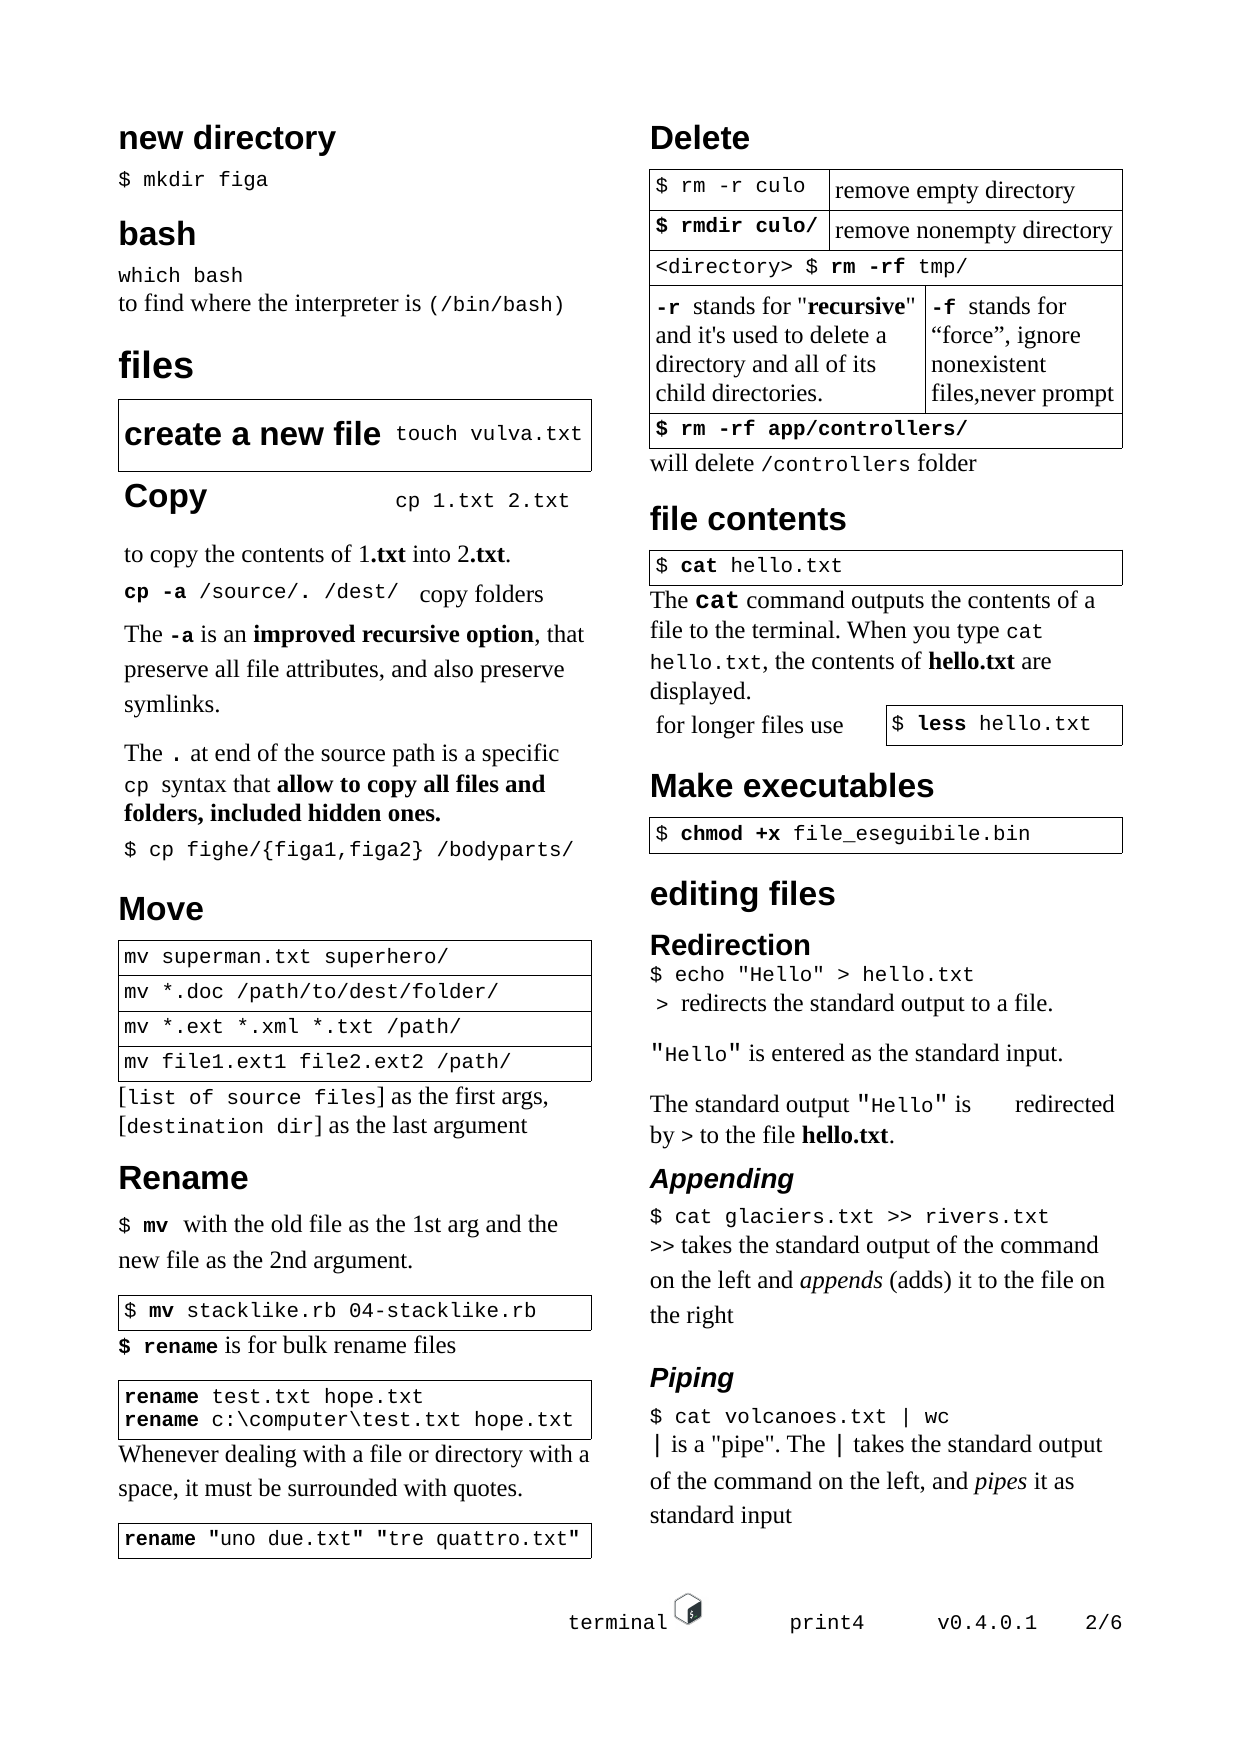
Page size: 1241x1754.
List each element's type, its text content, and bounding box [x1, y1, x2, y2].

table_header rename test.txt hope.txt rename c:\computer\test.txt hope.txt [119, 1381, 591, 1439]
text $ echo "Hello" > hello.txt [649, 964, 1122, 988]
text | is a "pipe". The | takes the standard output of the command on the left, and pipes it as standard input [649, 1429, 1122, 1529]
table_cell <directory> $ rm -rf tmp/ [650, 251, 1122, 285]
subtitle editing files [649, 873, 1122, 912]
table_header -r stands for "recursive" and it's used to delete a directory and all of its child directories. [650, 286, 925, 413]
text Whenever dealing with a file or directory with a space, it must be surrounded with quotes. [118, 1440, 591, 1502]
table_cell copy folders [414, 573, 591, 613]
text $ cat volcanoes.txt | wc [649, 1406, 1122, 1429]
text to find where the interpreter is (/bin/bash) [118, 288, 591, 318]
subtitle file contents [649, 498, 1122, 537]
text $ cat glaciers.txt >> rivers.txt [649, 1207, 1122, 1230]
table_cell $ cp fighe/{figa1,figa2} /bodyparts/ [118, 833, 591, 868]
text which bash [118, 265, 591, 288]
subtitle Move [118, 889, 591, 928]
subtitle Appending [649, 1162, 1122, 1194]
table_header $ mv stacklike.rb 04-stacklike.rb [119, 1296, 591, 1330]
subtitle Rename [118, 1158, 591, 1197]
text The standard output "Hello" is redirected by > to the file hello.txt. [649, 1089, 1122, 1150]
table_cell $ rmdir culo/ [650, 211, 829, 250]
table_cell Copy [118, 472, 389, 533]
table_cell remove nonempty directory [830, 211, 1122, 250]
text [list of source files] as the first args, [destination dir] as the last argument [118, 1082, 591, 1140]
subtitle files [118, 343, 591, 387]
table_header $ rm -r culo [650, 170, 829, 209]
table_header $ chmod +x file_eseguibile.bin [650, 818, 1122, 852]
table_header for longer files use [650, 705, 886, 745]
table_cell mv *.doc /path/to/dest/folder/ [119, 976, 591, 1011]
text The cat command outputs the contents of a file to the terminal. When you type cat hello.txt, the contents of hello.txt are displayed. [649, 586, 1122, 705]
subtitle Piping [649, 1362, 1122, 1393]
table_header mv superman.txt superhero/ [119, 941, 591, 975]
table_cell cp 1.txt 2.txt [390, 472, 591, 533]
table_cell The -a is an improved recursive option, that preserve all file attributes, and also preserve symlinks. The . at end of the source path is a specific cp syntax that allow to copy all files and folders, included hidden ones. [118, 614, 591, 833]
table_header $ less hello.txt [887, 706, 1122, 745]
text >> takes the standard output of the command on the left and appends (adds) it to the file on the right [649, 1230, 1122, 1329]
text $ rename is for bulk rename files [118, 1331, 591, 1359]
subtitle Redirection [649, 927, 1122, 961]
table_cell mv *.ext *.xml *.txt /path/ [119, 1012, 591, 1046]
table_cell to copy the contents of 1.txt into 2.txt. [118, 533, 591, 573]
text $ mv with the old file as the 1st arg and the new file as the 2nd argument. [118, 1209, 591, 1274]
subtitle Delete [649, 118, 1122, 157]
subtitle bash [118, 214, 591, 252]
table_cell mv file1.ext1 file2.ext2 /path/ [119, 1047, 591, 1081]
subtitle new directory [118, 118, 591, 157]
text "Hello" is entered as the standard input. [649, 1038, 1122, 1068]
picture [667, 1588, 709, 1630]
text $ mkdir figa [118, 169, 591, 193]
table_header -f stands for “force”, ignore nonexistent files,never prompt [926, 286, 1122, 413]
table_header rename "uno due.txt" "tre quattro.txt" [119, 1524, 591, 1558]
text will delete /controllers folder [649, 449, 1122, 477]
table_header remove empty directory [830, 170, 1122, 209]
table_cell cp -a /source/. /dest/ [118, 573, 413, 613]
table_header touch vulva.txt [390, 400, 591, 471]
table_header create a new file [119, 400, 389, 471]
table_header $ cat hello.txt [650, 551, 1122, 585]
subtitle Make executables [649, 766, 1122, 805]
table_cell $ rm -rf app/controllers/ [650, 414, 1122, 448]
text > redirects the standard output to a file. [649, 988, 1122, 1017]
